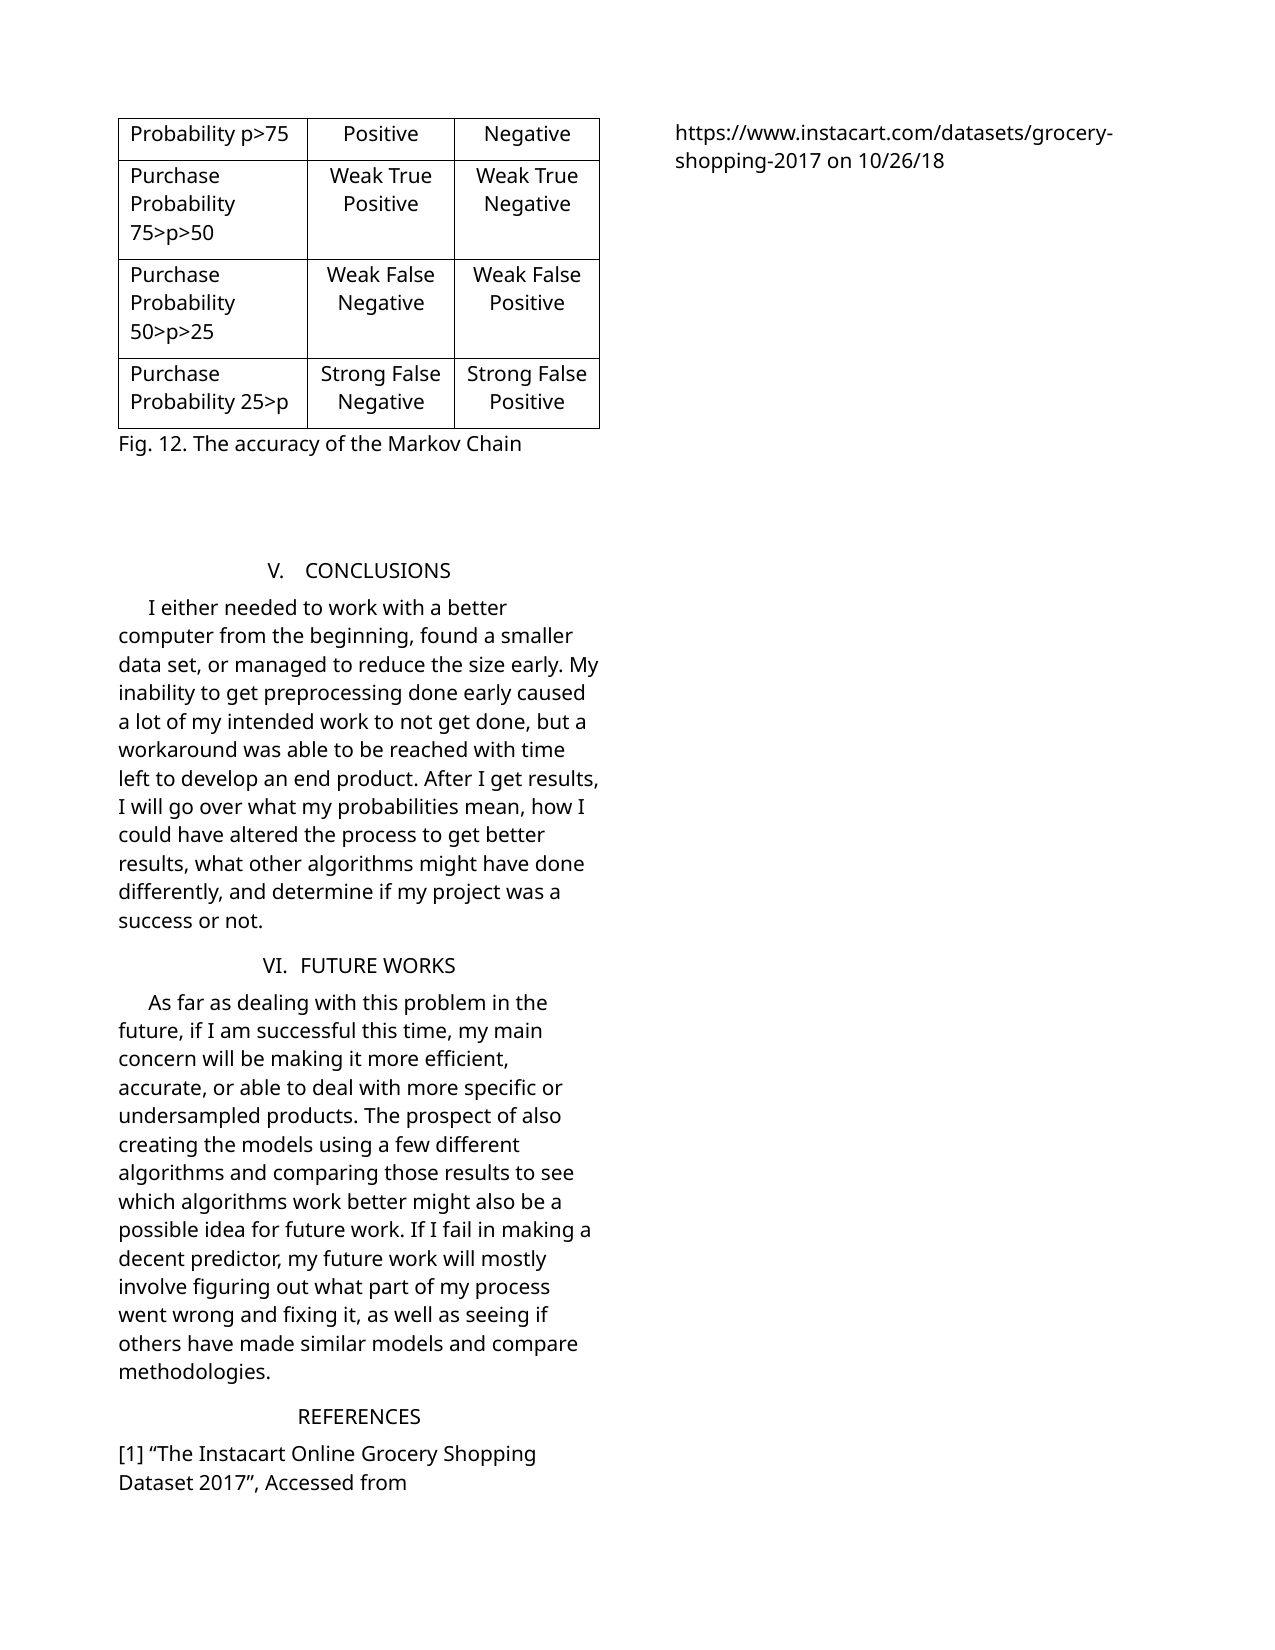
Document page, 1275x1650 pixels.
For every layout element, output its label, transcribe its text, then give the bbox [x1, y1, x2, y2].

table_cell Weak True Negative [455, 161, 599, 259]
table_cell Weak True Positive [308, 161, 454, 259]
list CONCLUSIONS [118, 556, 600, 585]
table_cell Purchase Probability 50>p>25 [119, 260, 307, 358]
table_cell Strong False Negative [308, 359, 454, 428]
list FUTURE WORKS [118, 951, 600, 979]
text I either needed to work with a better computer from the beginning, found a smaller data set, or managed to reduce the size early. My inability to get preprocessing done early caused a lot of my intended work to not get done, but a workaround was able to be reached with time left to develop an end product. After I get results, I will go over what my probabilities mean, how I could have altered the process to get better results, what other algorithms might have done differently, and determine if my project was a success or not. [118, 593, 600, 934]
text [1] “The Instacart Online Grocery Shopping Dataset 2017”, Accessed from [118, 1439, 600, 1496]
table_cell Positive [308, 119, 454, 160]
text As far as dealing with this problem in the future, if I am successful this time, my main concern will be making it more efficient, accurate, or able to deal with more specific or undersampled products. The prospect of also creating the models using a few different algorithms and comparing those results to see which algorithms work better might also be a possible idea for future work. If I fail in making a decent predictor, my future work will mostly involve figuring out what part of my process went wrong and fixing it, as well as seeing if others have made similar models and compare methodologies. [118, 988, 600, 1386]
table_cell Negative [455, 119, 599, 160]
table_cell Purchase Probability 75>p>50 [119, 161, 307, 259]
table_cell Strong False Positive [455, 359, 599, 428]
table_cell Weak False Positive [455, 260, 599, 358]
text https://www.instacart.com/datasets/grocery-shopping-2017 on 10/26/18 [675, 118, 1157, 175]
text Fig. 12. The accuracy of the Markov Chain [118, 429, 600, 458]
table_cell Purchase Probability 25>p [119, 359, 307, 428]
table_cell Weak False Negative [308, 260, 454, 358]
text REFERENCES [118, 1402, 600, 1431]
table_cell Probability p>75 [119, 119, 307, 160]
